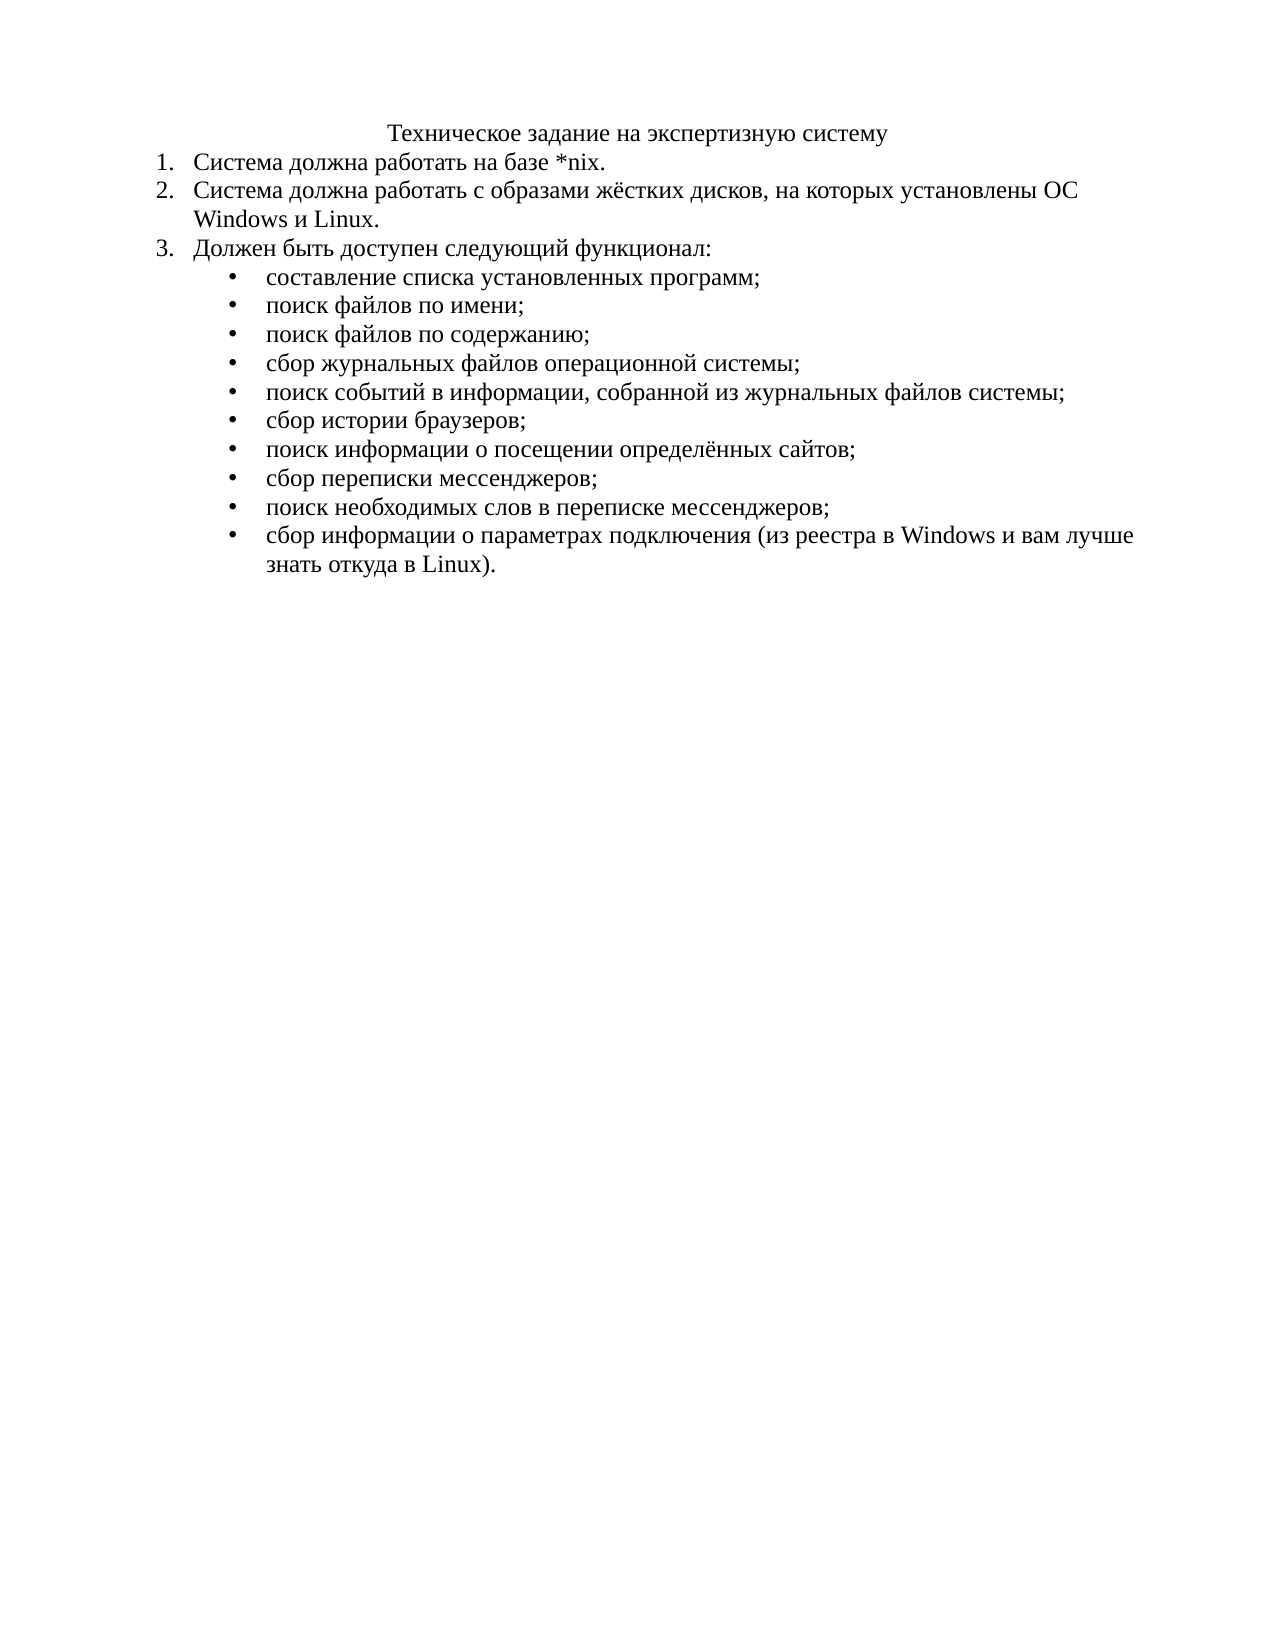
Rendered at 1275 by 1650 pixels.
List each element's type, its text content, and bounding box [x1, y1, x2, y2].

list поиск событий в информации, собранной из журнальных файлов системы; [228, 377, 1157, 406]
list составление списка установленных программ; [228, 262, 1157, 291]
list сбор журнальных файлов операционной системы; [228, 348, 1157, 377]
list поиск файлов по имени; [228, 291, 1157, 319]
list Должен быть доступен следующий функционал: [156, 233, 1157, 262]
list сбор переписки мессенджеров; [228, 463, 1157, 492]
text Техническое задание на экспертизную систему [118, 118, 1157, 147]
list Система должна работать с образами жёстких дисков, на которых установлены ОС Windows и Linux. [156, 176, 1157, 233]
list поиск необходимых слов в переписке мессенджеров; [228, 492, 1157, 521]
list сбор истории браузеров; [228, 406, 1157, 434]
list поиск информации о посещении определённых сайтов; [228, 434, 1157, 463]
list поиск файлов по содержанию; [228, 319, 1157, 348]
list Система должна работать на базе *nix. [156, 147, 1157, 176]
list сбор информации о параметрах подключения (из реестра в Windows и вам лучше знать откуда в Linux). [228, 521, 1157, 578]
